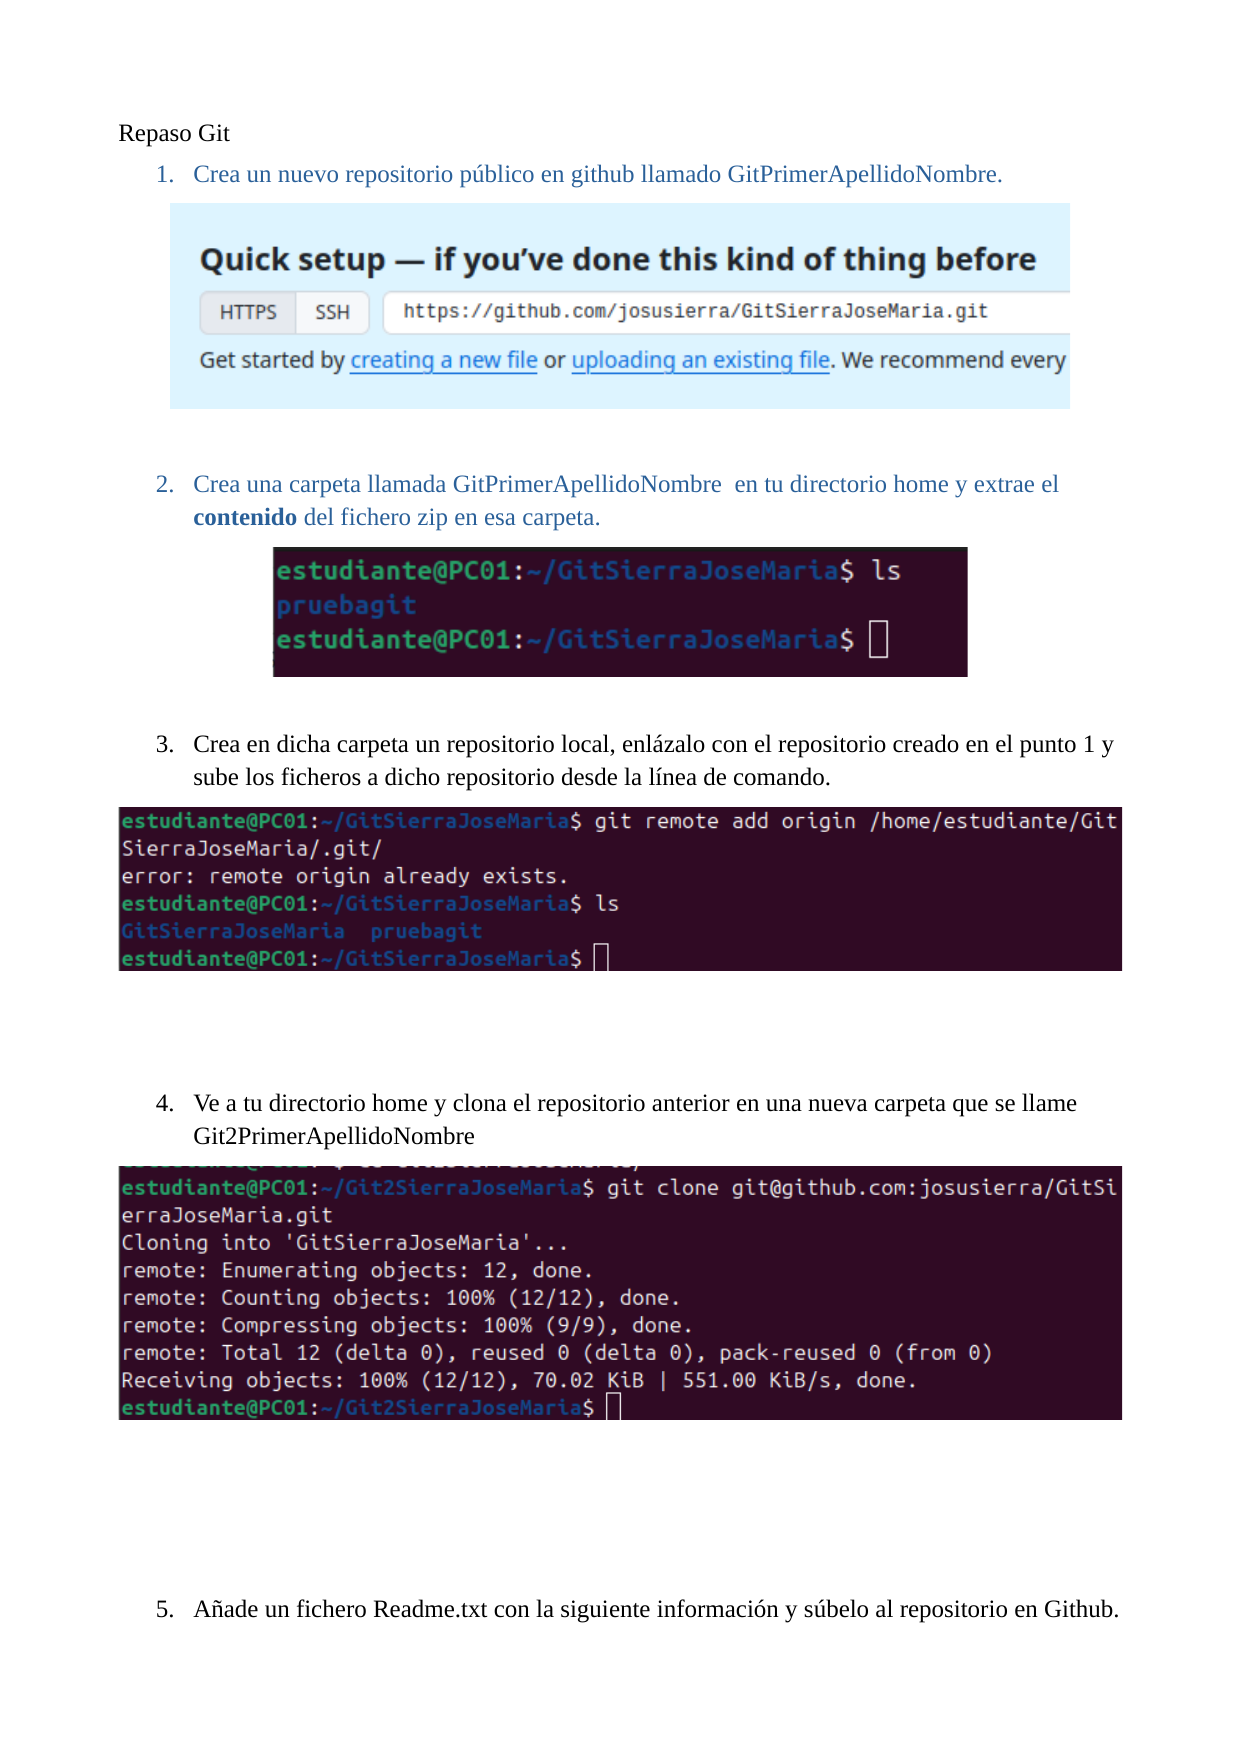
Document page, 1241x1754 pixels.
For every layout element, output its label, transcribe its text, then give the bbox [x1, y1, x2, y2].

picture [170, 203, 1071, 409]
picture [118, 1166, 1123, 1420]
list Crea una carpeta llamada GitPrimerApellidoNombre en tu directorio home y extrae el contenido del fichero zip en esa carpeta. [156, 469, 1122, 531]
list Crea un nuevo repositorio público en github llamado GitPrimerApellidoNombre. [156, 159, 1122, 187]
list Añade un fichero Readme.txt con la siguiente información y súbelo al repositorio en Github. [156, 1594, 1122, 1623]
list Crea en dicha carpeta un repositorio local, enlázalo con el repositorio creado en el punto 1 y sube los ficheros a dicho repositorio desde la línea de comando. [156, 729, 1122, 791]
picture [118, 807, 1123, 971]
picture [272, 547, 968, 677]
list Ve a tu directorio home y clona el repositorio anterior en una nueva carpeta que se llame Git2PrimerApellidoNombre [156, 1088, 1122, 1150]
text Repaso Git [118, 118, 1122, 147]
